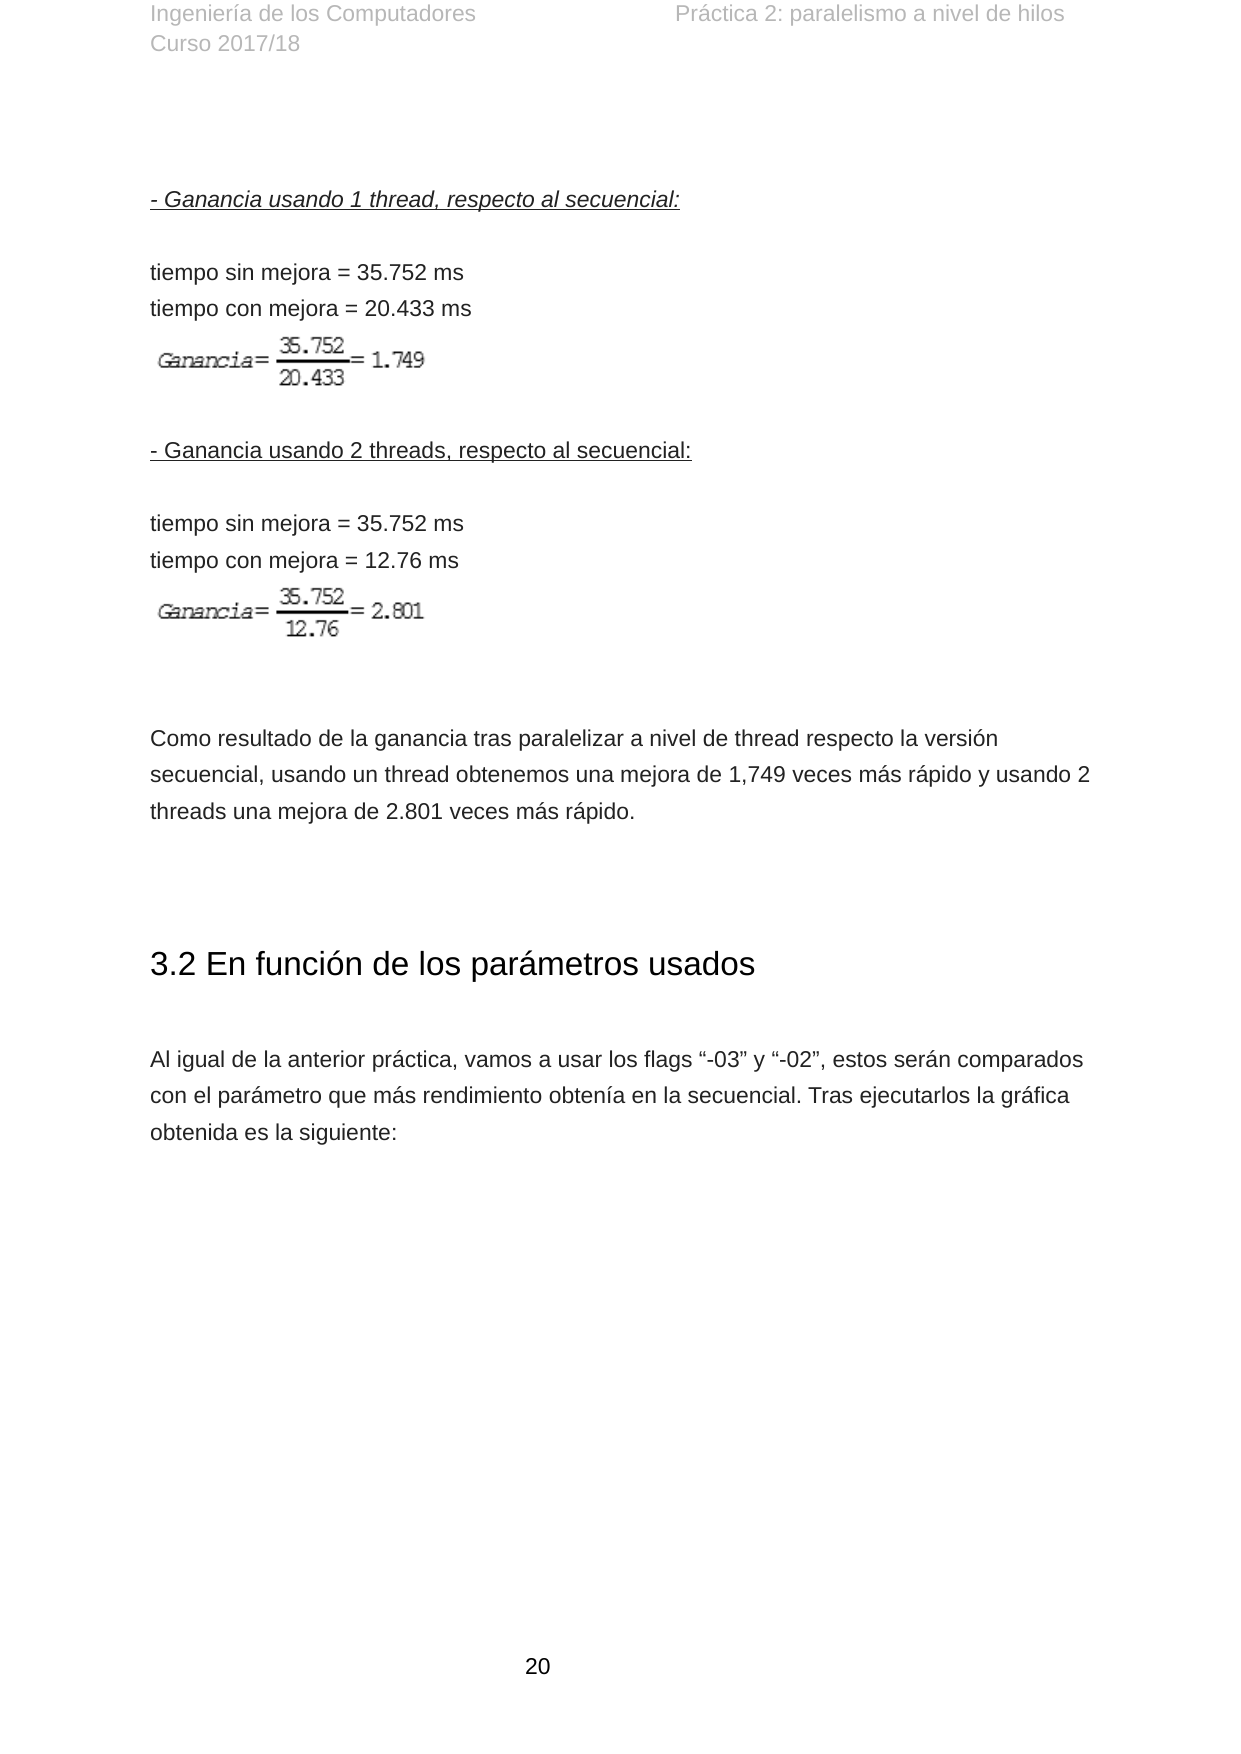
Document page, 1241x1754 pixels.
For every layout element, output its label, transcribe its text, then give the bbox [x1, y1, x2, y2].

text - Ganancia usando 2 threads, respecto al secuencial: [150, 437, 1090, 464]
text Al igual de la anterior práctica, vamos a usar los flags “-03” y “-02”, estos serán comparados con el parámetro que más rendimiento obtenía en la secuencial. Tras ejecutarlos la gráfica obtenida es la siguiente: [150, 1046, 1090, 1145]
text tiempo con mejora = 12.76 ms [150, 547, 1090, 573]
text tiempo con mejora = 20.433 ms [150, 295, 1090, 322]
text - Ganancia usando 1 thread, respecto al secuencial: [150, 186, 1090, 213]
text tiempo sin mejora = 35.752 ms [150, 510, 1090, 537]
subtitle 3.2 En función de los parámetros usados [150, 944, 1090, 983]
picture [150, 331, 433, 392]
text Como resultado de la ganancia tras paralelizar a nivel de thread respecto la versión secuencial, usando un thread obtenemos una mejora de 1,749 veces más rápido y usando 2 threads una mejora de 2.801 veces más rápido. [150, 725, 1090, 824]
picture [150, 582, 433, 643]
text tiempo sin mejora = 35.752 ms [150, 259, 1090, 285]
